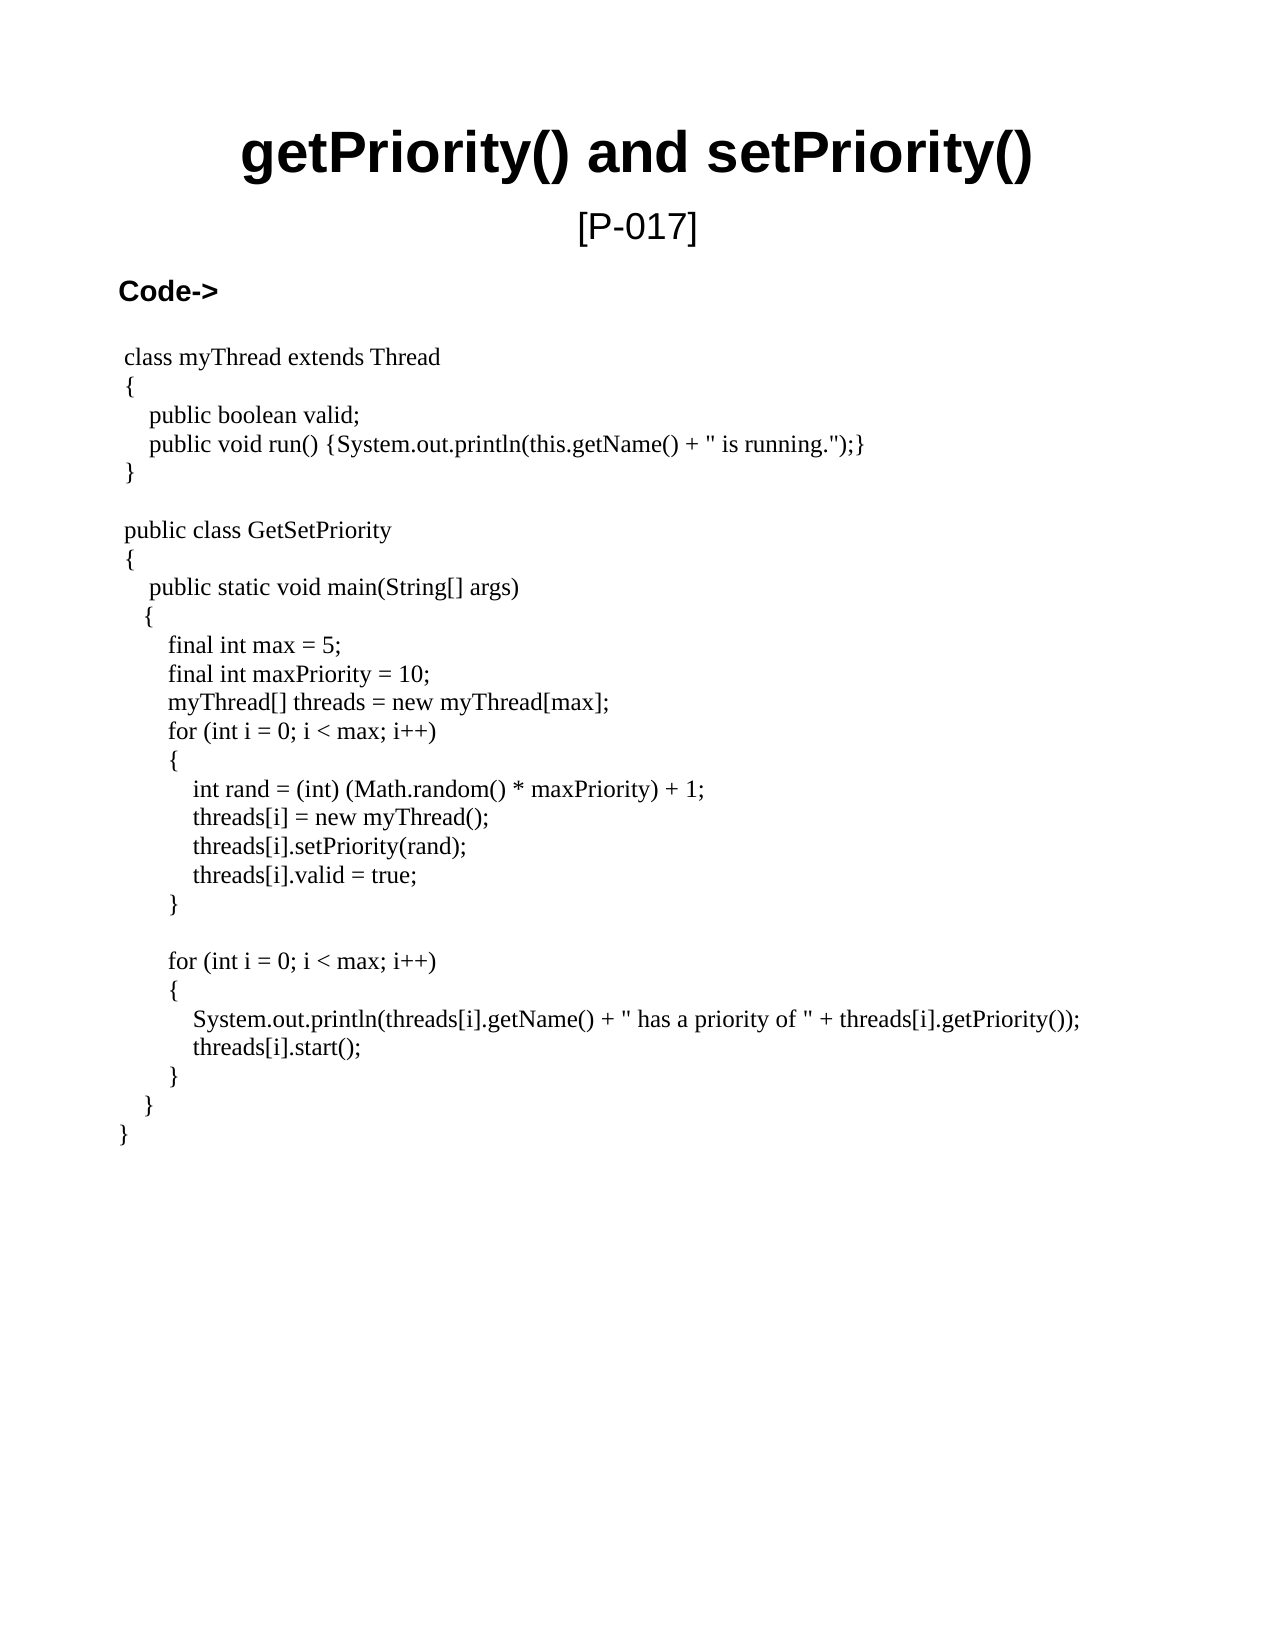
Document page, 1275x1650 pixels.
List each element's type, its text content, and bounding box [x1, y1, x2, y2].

title getPriority() and setPriority() [118, 118, 1157, 185]
subtitle [P-017] [118, 204, 1157, 247]
subtitle Code-> [118, 274, 1157, 308]
